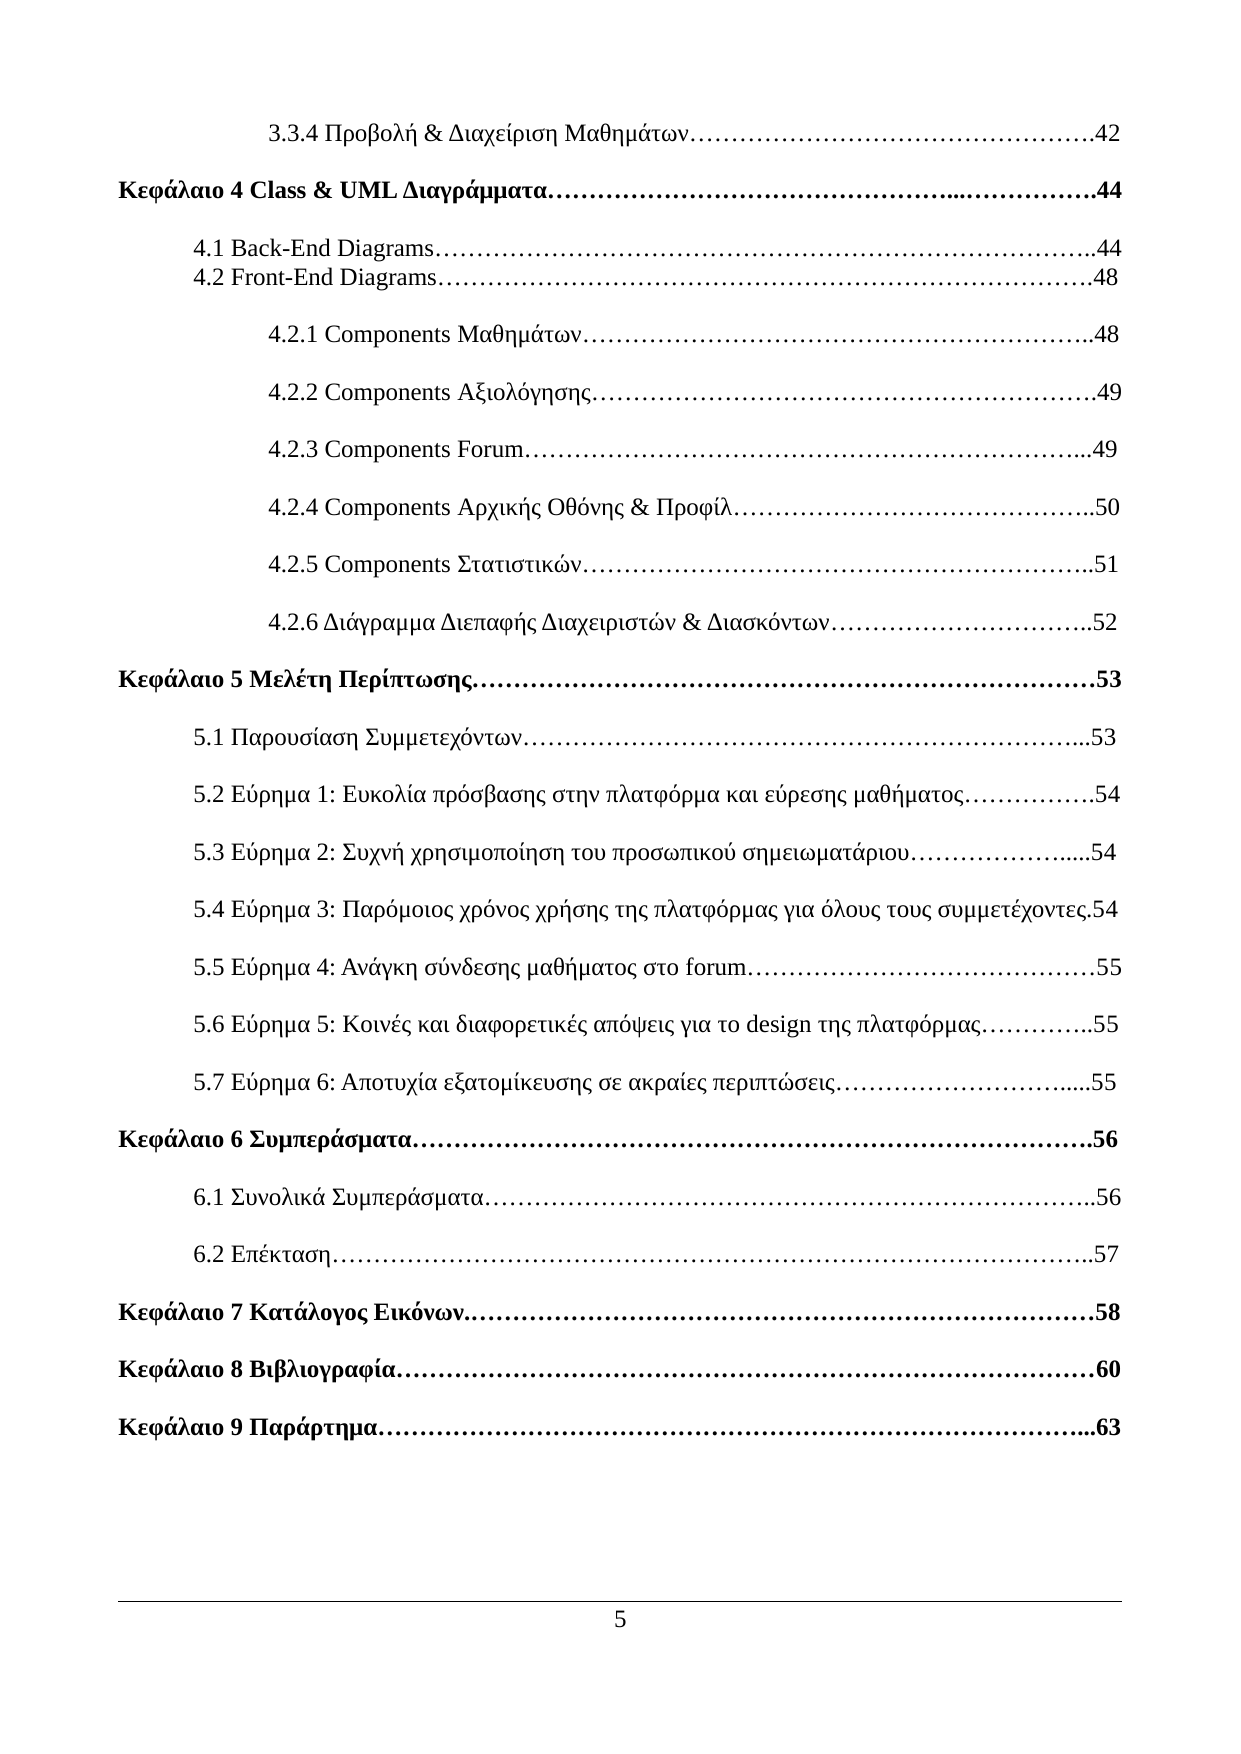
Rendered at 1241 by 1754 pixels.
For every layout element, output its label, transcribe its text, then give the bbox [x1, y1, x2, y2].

text 5.5 Εύρημα 4: Ανάγκη σύνδεσης μαθήματος στο forum……………………………………55 [118, 952, 1122, 981]
text Κεφάλαιο 8 Βιβλιογραφία…………………………………………………………………………60 [118, 1354, 1122, 1383]
text 4.2.5 Components Στατιστικών……………………………………………………..51 [118, 549, 1122, 578]
text Κεφάλαιο 9 Παράρτημα…………………………………………………………………………...63 [118, 1412, 1122, 1441]
text 5.1 Παρουσίαση Συμμετεχόντων…………………………………………………………...53 [118, 722, 1122, 751]
text Κεφάλαιο 4 Class & UML Διαγράμματα…………………………………………...…………….44 [118, 176, 1122, 204]
text 5.3 Εύρημα 2: Συχνή χρησιμοποίηση του προσωπικού σημειωματάριου……………….....54 [118, 837, 1122, 866]
text 5.7 Εύρημα 6: Αποτυχία εξατομίκευσης σε ακραίες περιπτώσεις……………………….....55 [118, 1067, 1122, 1096]
text Κεφάλαιο 7 Κατάλογος Εικόνων.…………………………………………………………………58 [118, 1297, 1122, 1326]
text 5.2 Εύρημα 1: Ευκολία πρόσβασης στην πλατφόρμα και εύρεσης μαθήματος…………….54 [118, 779, 1122, 808]
text 6.1 Συνολικά Συμπεράσματα………………………………………………………………..56 [118, 1182, 1122, 1211]
text 5.4 Εύρημα 3: Παρόμοιος χρόνος χρήσης της πλατφόρμας για όλους τους συμμετέχοντες.54 [118, 894, 1122, 923]
text 4.2 Front-End Diagrams…………………………………………………………………….48 [118, 262, 1122, 291]
text 6.2 Επέκταση………………………………………………………………………………..57 [118, 1239, 1122, 1268]
text 4.1 Back-End Diagrams……………………………………………………………………..44 [118, 233, 1122, 262]
text 4.2.3 Components Forum…………………………………………………………...49 [118, 434, 1122, 463]
text 4.2.6 Διάγραμμα Διεπαφής Διαχειριστών & Διασκόντων…………………………..52 [118, 607, 1122, 636]
text Κεφάλαιο 5 Μελέτη Περίπτωσης…………………………………………………………………53 [118, 664, 1122, 693]
text Κεφάλαιο 6 Συμπεράσματα……………………………………………………………………….56 [118, 1124, 1122, 1153]
text 3.3.4 Προβολή & Διαχείριση Μαθημάτων………………………………………….42 [118, 118, 1122, 147]
text 4.2.4 Components Αρχικής Οθόνης & Προφίλ……………………………………..50 [118, 492, 1122, 521]
text 4.2.1 Components Μαθημάτων……………………………………………………..48 [118, 319, 1122, 348]
text 4.2.2 Components Αξιολόγησης…………………………………………………….49 [118, 377, 1122, 406]
text 5.6 Εύρημα 5: Κοινές και διαφορετικές απόψεις για το design της πλατφόρμας…………..55 [118, 1009, 1122, 1038]
